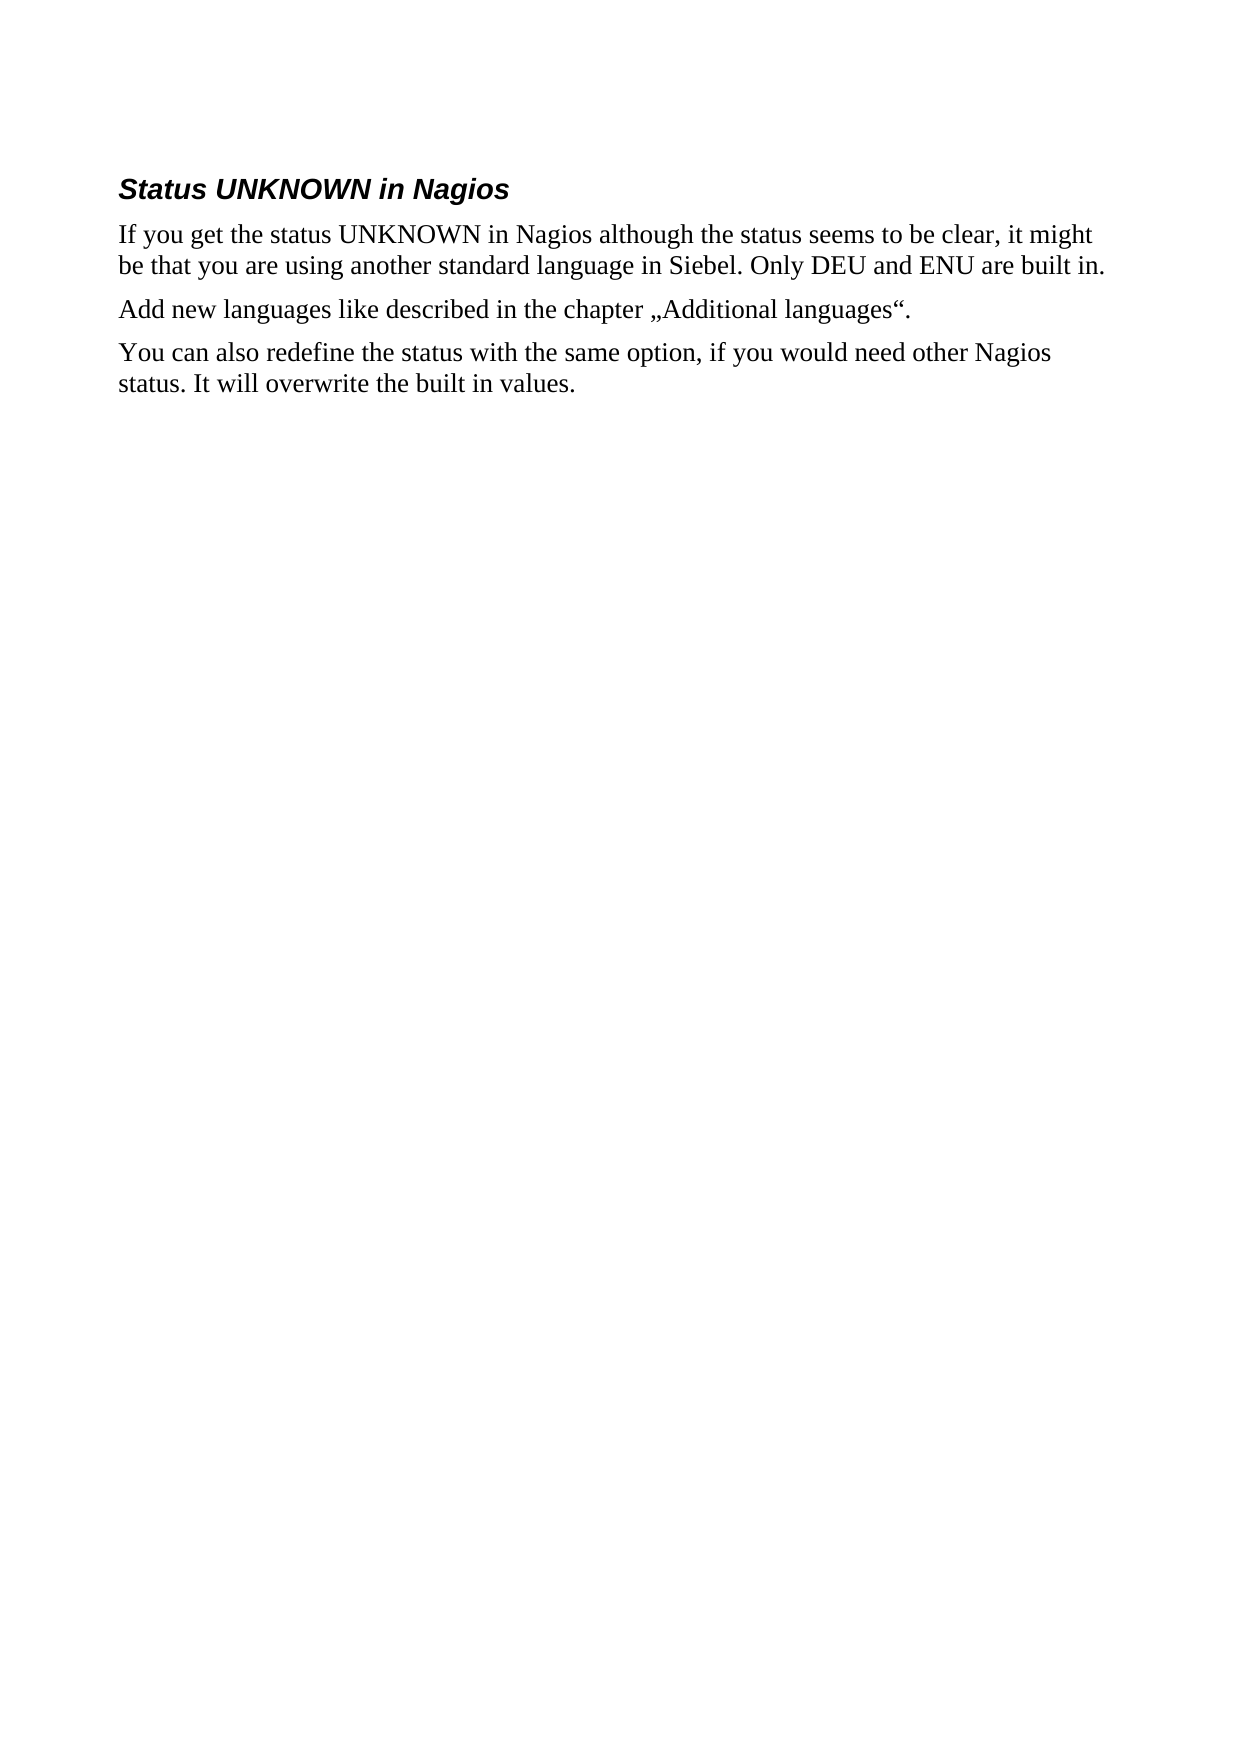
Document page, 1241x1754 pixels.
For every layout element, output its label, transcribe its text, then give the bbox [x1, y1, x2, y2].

text Add new languages like described in the chapter „Additional languages“. [118, 293, 1122, 324]
subtitle Status UNKNOWN in Nagios [118, 172, 1122, 205]
text If you get the status UNKNOWN in Nagios although the status seems to be clear, it might be that you are using another standard language in Siebel. Only DEU and ENU are built in. [118, 218, 1122, 280]
text You can also redefine the status with the same option, if you would need other Nagios status. It will overwrite the built in values. [118, 336, 1122, 399]
